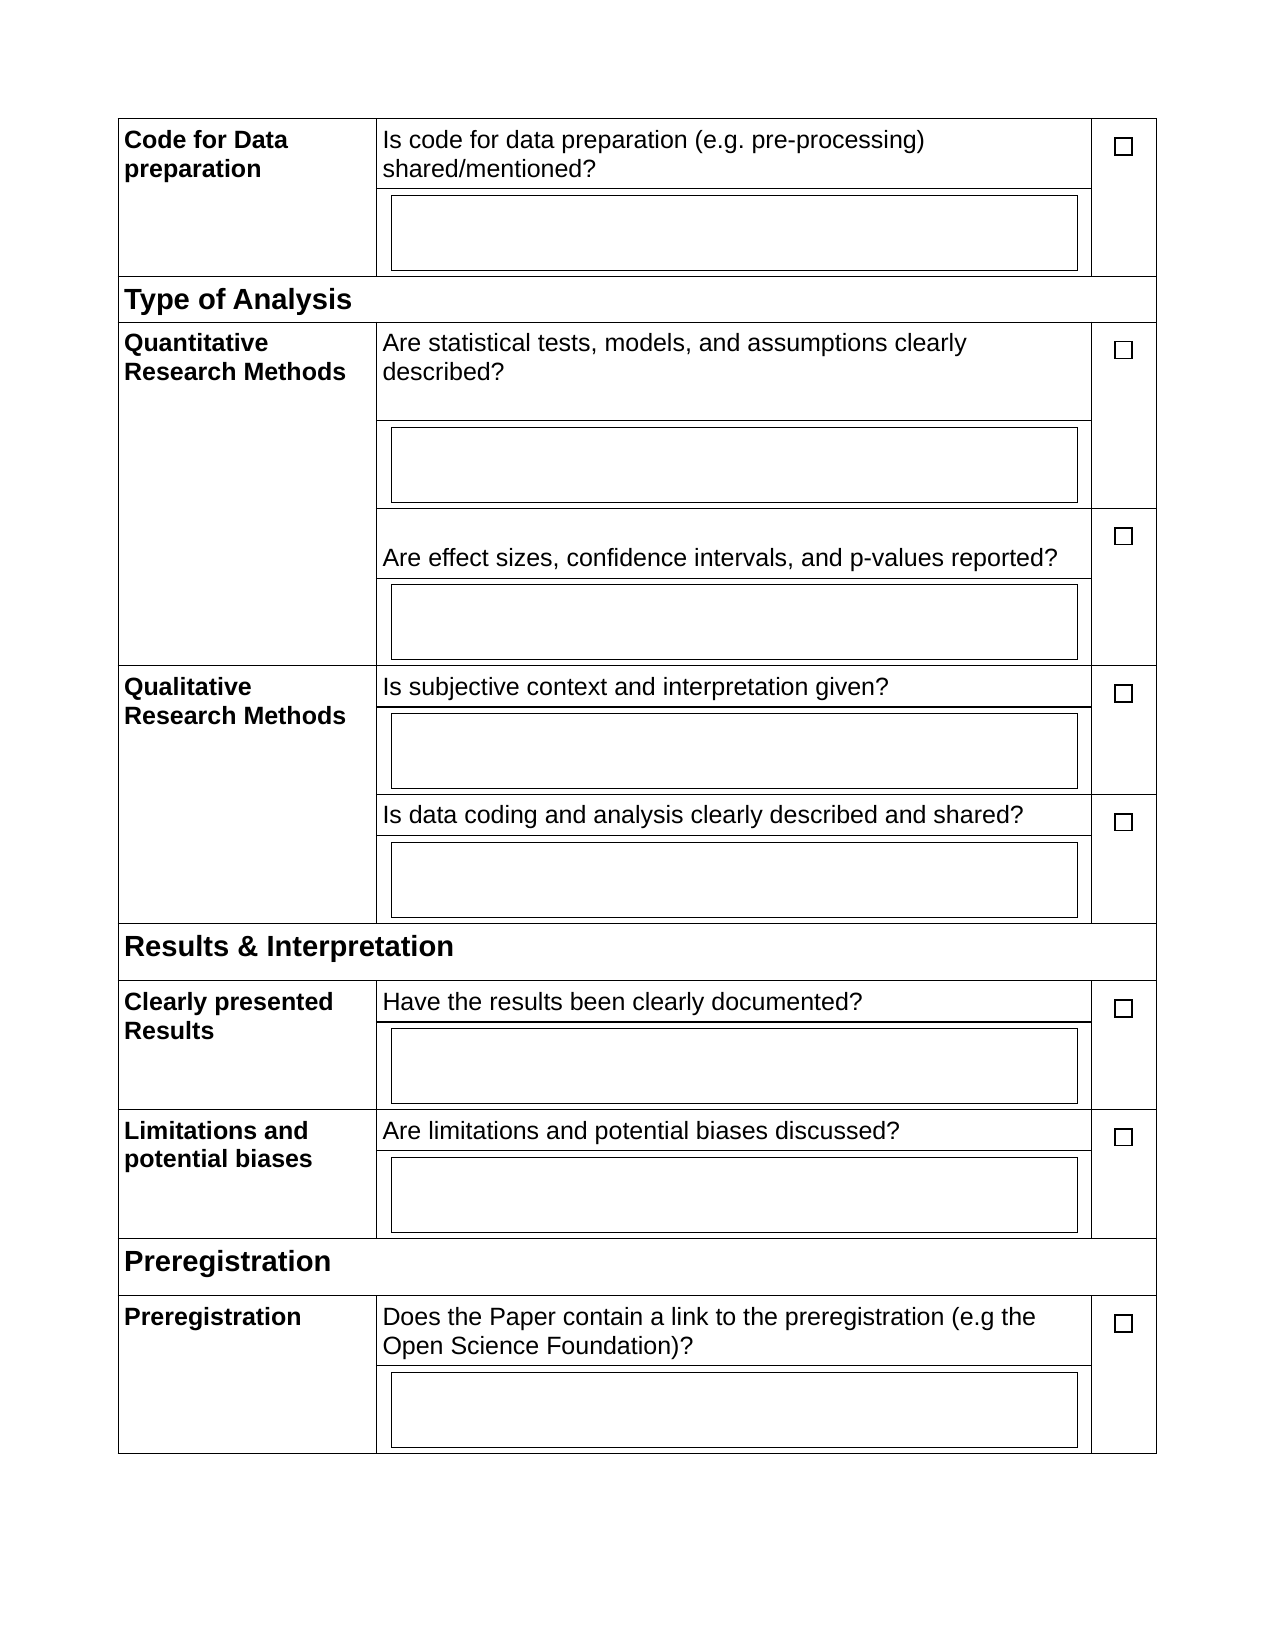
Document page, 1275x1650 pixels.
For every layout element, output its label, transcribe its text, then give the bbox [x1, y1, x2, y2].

table_cell Are limitations and potential biases discussed? [377, 1110, 1091, 1150]
table_cell [1092, 981, 1156, 1109]
table_cell [377, 421, 1091, 508]
table_cell [1092, 509, 1156, 665]
table_cell Does the Paper contain a link to the preregistration (e.g the Open Science Foundation)? [377, 1296, 1091, 1365]
table_cell Are statistical tests, models, and assumptions clearly described? [377, 323, 1091, 420]
table_cell [377, 1366, 1091, 1453]
table_cell [377, 189, 1091, 276]
table_cell Code for Data preparation [119, 119, 376, 276]
table_cell Is subjective context and interpretation given? [377, 666, 1091, 706]
table_cell Preregistration [119, 1296, 376, 1453]
table_cell [1092, 1110, 1156, 1237]
table_cell [1092, 795, 1156, 922]
table_cell Limitations and potential biases [119, 1110, 376, 1237]
table_cell Preregistration [119, 1239, 1156, 1295]
table_cell Have the results been clearly documented? [377, 981, 1091, 1021]
table_cell Results & Interpretation [119, 924, 1156, 980]
table_cell [377, 708, 1091, 794]
table_cell [377, 836, 1091, 922]
table_cell [1092, 666, 1156, 794]
table_cell Clearly presented Results [119, 981, 376, 1109]
table_cell [377, 1151, 1091, 1237]
table_cell Quantitative Research Methods [119, 323, 376, 665]
table_cell Type of Analysis [119, 277, 1156, 322]
table_cell Is data coding and analysis clearly described and shared? [377, 795, 1091, 835]
table_cell [1092, 323, 1156, 508]
table_cell Are effect sizes, confidence intervals, and p-values reported? [377, 509, 1091, 578]
table_cell [377, 579, 1091, 665]
table_cell Qualitative Research Methods [119, 666, 376, 922]
table_cell [1092, 119, 1156, 276]
table_cell Is code for data preparation (e.g. pre-processing) shared/mentioned? [377, 119, 1091, 188]
table_cell [377, 1023, 1091, 1109]
table_cell [1092, 1296, 1156, 1453]
